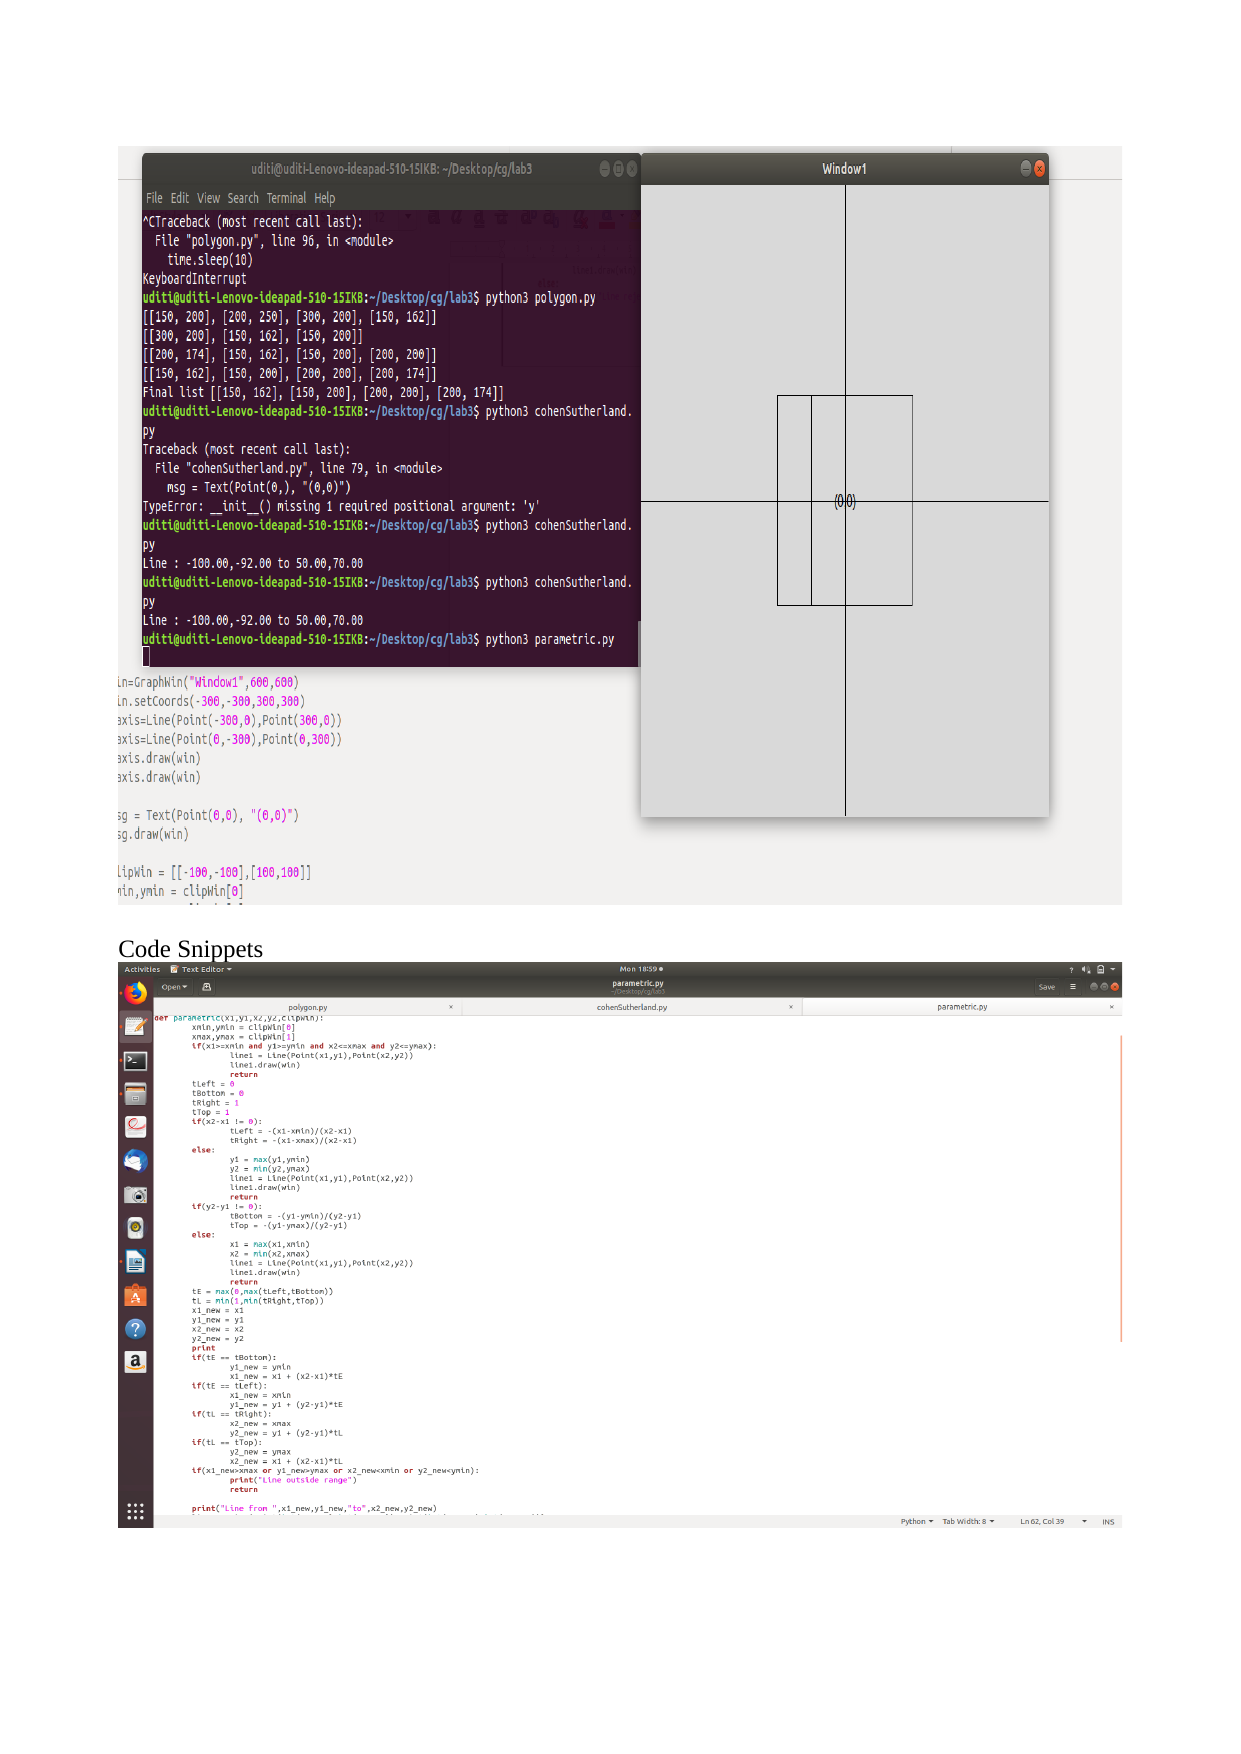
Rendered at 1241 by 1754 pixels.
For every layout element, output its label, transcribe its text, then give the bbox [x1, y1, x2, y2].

text Code Snippets [118, 934, 1122, 962]
picture [118, 962, 1123, 1528]
picture [118, 146, 1123, 905]
